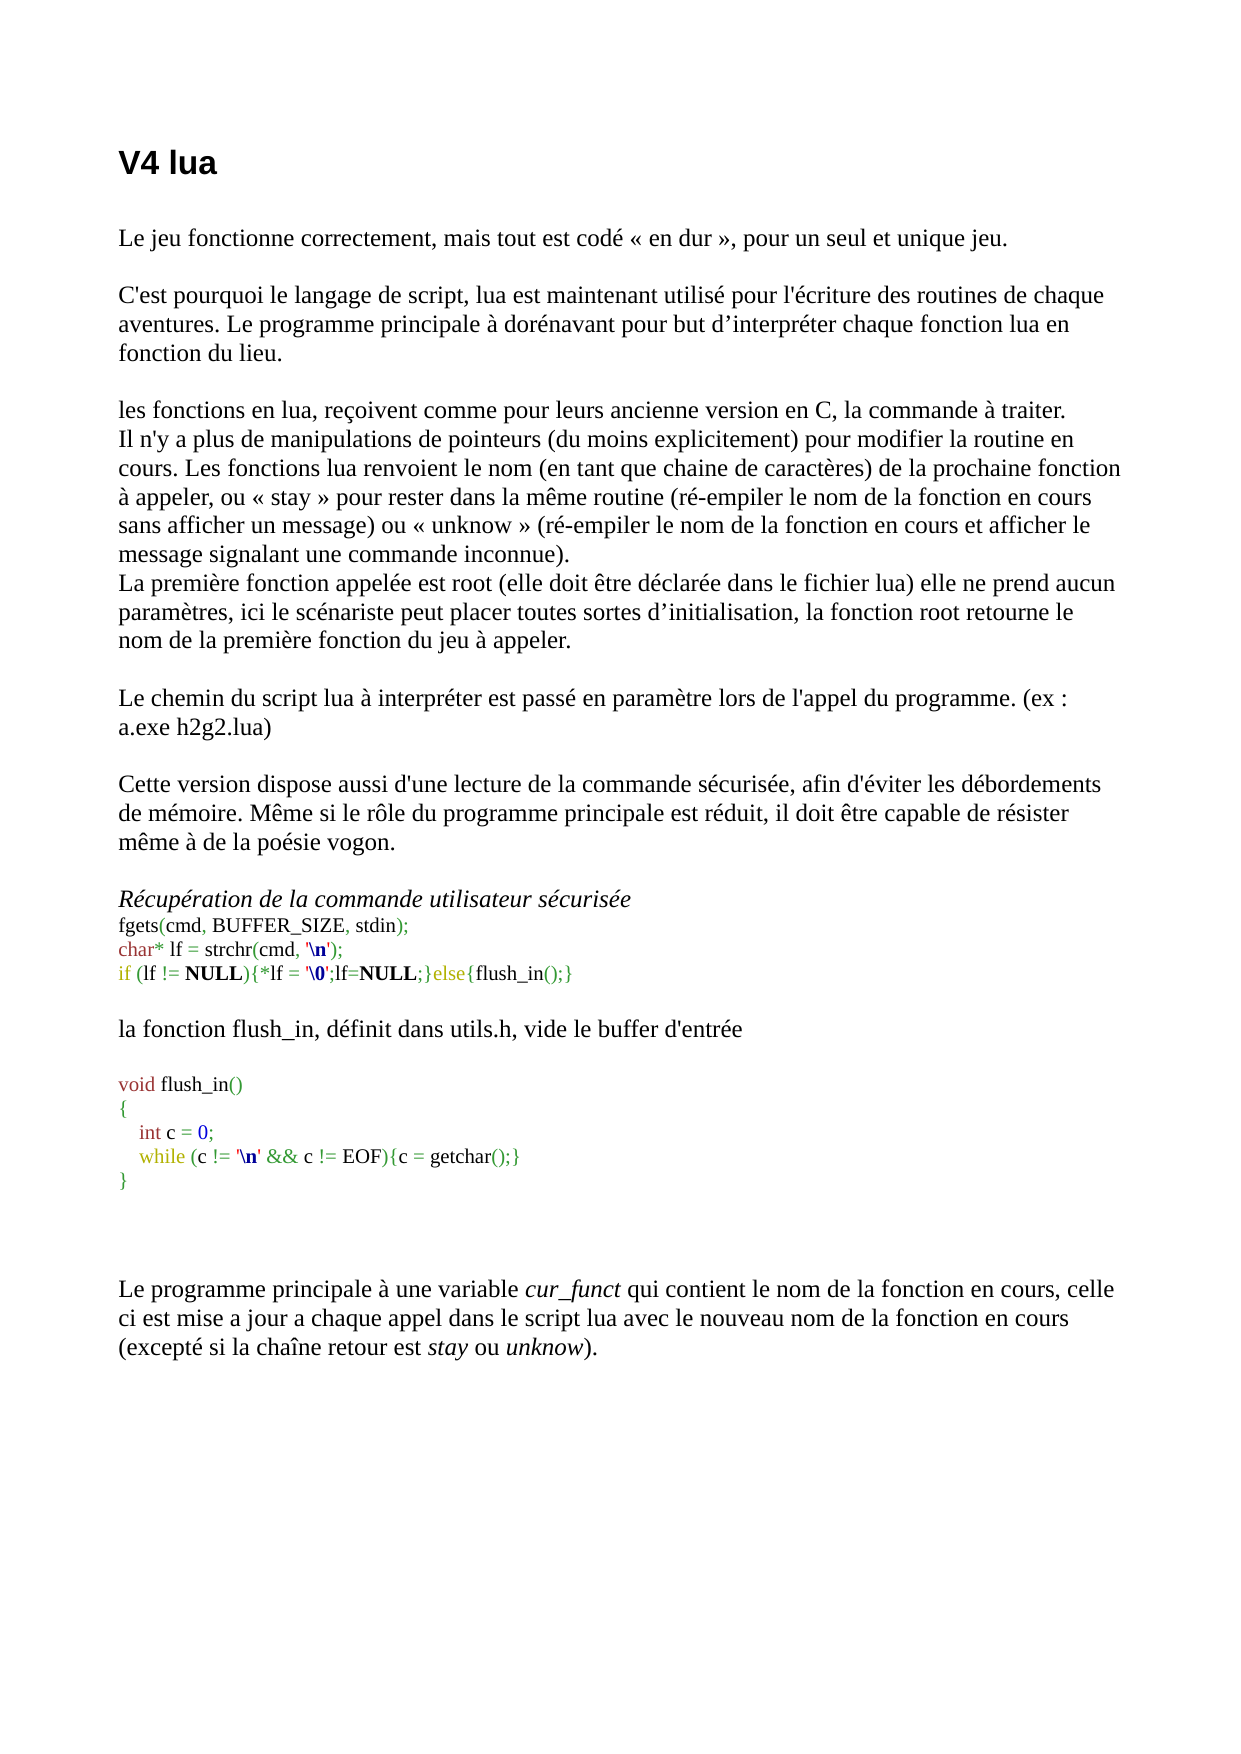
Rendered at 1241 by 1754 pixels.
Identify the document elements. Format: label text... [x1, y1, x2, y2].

text C'est pourquoi le langage de script, lua est maintenant utilisé pour l'écriture des routines de chaque aventures. Le programme principale à dorénavant pour but d’interpréter chaque fonction lua en fonction du lieu. [118, 281, 1122, 367]
text Il n'y a plus de manipulations de pointeurs (du moins explicitement) pour modifier la routine en cours. Les fonctions lua renvoient le nom (en tant que chaine de caractères) de la prochaine fonction à appeler, ou « stay » pour rester dans la même routine (ré-empiler le nom de la fonction en cours sans afficher un message) ou « unknow » (ré-empiler le nom de la fonction en cours et afficher le message signalant une commande inconnue). [118, 424, 1122, 568]
text fgets(cmd, BUFFER_SIZE, stdin); char* lf = strchr(cmd, '\n'); if (lf != NULL){*lf = '\0';lf=NULL;}else{flush_in();} [118, 913, 1122, 985]
text Récupération de la commande utilisateur sécurisée [118, 884, 1122, 913]
text Le jeu fonctionne correctement, mais tout est codé « en dur », pour un seul et unique jeu. [118, 223, 1122, 252]
text Le chemin du script lua à interpréter est passé en paramètre lors de l'appel du programme. (ex : a.exe h2g2.lua) [118, 683, 1122, 741]
text la fonction flush_in, définit dans utils.h, vide le buffer d'entrée [118, 1014, 1122, 1043]
text Le programme principale à une variable cur_funct qui contient le nom de la fonction en cours, celle ci est mise a jour a chaque appel dans le script lua avec le nouveau nom de la fonction en cours (excepté si la chaîne retour est stay ou unknow). [118, 1274, 1122, 1361]
text La première fonction appelée est root (elle doit être déclarée dans le fichier lua) elle ne prend aucun paramètres, ici le scénariste peut placer toutes sortes d’initialisation, la fonction root retourne le nom de la première fonction du jeu à appeler. [118, 568, 1122, 654]
text Cette version dispose aussi d'une lecture de la commande sécurisée, afin d'éviter les débordements de mémoire. Même si le rôle du programme principale est réduit, il doit être capable de résister même à de la poésie vogon. [118, 769, 1122, 856]
text les fonctions en lua, reçoivent comme pour leurs ancienne version en C, la commande à traiter. [118, 396, 1122, 424]
text void flush_in() { int c = 0; while (c != '\n' && c != EOF){c = getchar();} } [118, 1071, 1122, 1192]
subtitle V4 lua [118, 143, 1122, 182]
